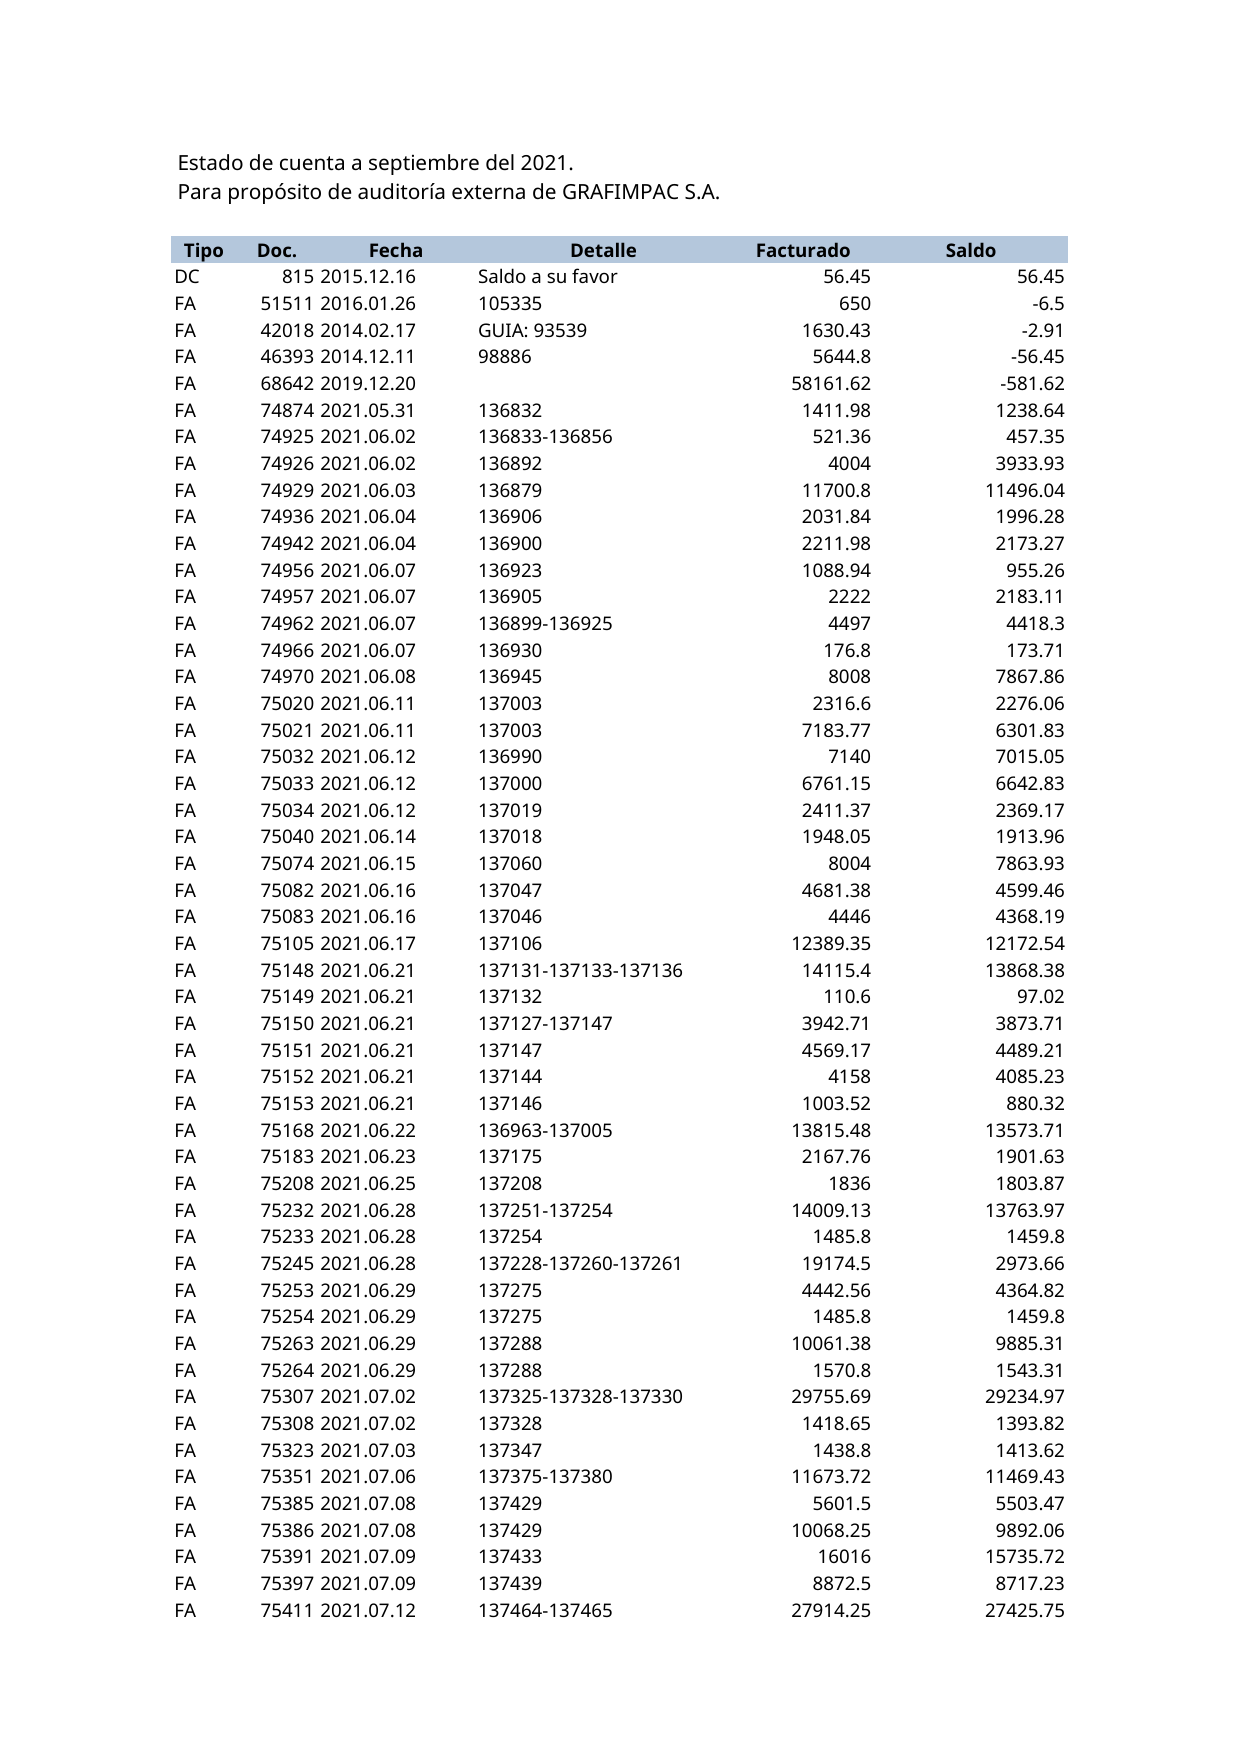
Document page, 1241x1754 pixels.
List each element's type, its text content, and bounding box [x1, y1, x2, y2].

table_cell 136879 [475, 476, 732, 503]
table_cell 137106 [475, 929, 732, 956]
table_cell 4569.17 [732, 1036, 874, 1063]
table_cell 75150 [237, 1009, 317, 1036]
table_cell 74942 [237, 529, 317, 556]
table_cell 75264 [237, 1356, 317, 1383]
table_cell 137003 [475, 689, 732, 716]
table_cell 7015.05 [874, 743, 1068, 769]
table_cell 955.26 [874, 556, 1068, 583]
table_cell 75020 [237, 689, 317, 716]
table_cell 8717.23 [874, 1569, 1068, 1596]
table_cell FA [171, 1089, 237, 1116]
table_cell 75351 [237, 1463, 317, 1489]
table_cell 1570.8 [732, 1356, 874, 1383]
table_cell 10061.38 [732, 1329, 874, 1356]
table_cell 13573.71 [874, 1116, 1068, 1143]
table_cell 2222 [732, 583, 874, 609]
table_cell 2015.12.16 [317, 263, 475, 289]
table_cell 2211.98 [732, 529, 874, 556]
table_cell GUIA: 93539 [475, 316, 732, 343]
table_cell 2021.07.06 [317, 1463, 475, 1489]
table_cell 27425.75 [874, 1596, 1068, 1623]
table_cell 137144 [475, 1063, 732, 1089]
table_header Doc. [237, 236, 317, 263]
table_cell 4442.56 [732, 1276, 874, 1303]
table_cell 56.45 [732, 263, 874, 289]
table_cell 137047 [475, 876, 732, 903]
table_cell 136832 [475, 396, 732, 423]
table_cell FA [171, 1596, 237, 1623]
table_cell 2021.07.08 [317, 1489, 475, 1516]
table_cell 7867.86 [874, 663, 1068, 689]
table_cell 1418.65 [732, 1409, 874, 1436]
table_cell 4681.38 [732, 876, 874, 903]
table_cell 1901.63 [874, 1143, 1068, 1169]
table_cell FA [171, 689, 237, 716]
table_cell FA [171, 1489, 237, 1516]
table_cell 2973.66 [874, 1249, 1068, 1276]
table_cell 12172.54 [874, 929, 1068, 956]
table_cell 2316.6 [732, 689, 874, 716]
table_cell FA [171, 476, 237, 503]
table_cell 137228-137260-137261 [475, 1249, 732, 1276]
table_cell 75040 [237, 823, 317, 849]
text Estado de cuenta a septiembre del 2021. [177, 148, 1063, 176]
table_cell 2021.06.23 [317, 1143, 475, 1169]
table_cell 4368.19 [874, 903, 1068, 929]
table_cell 2021.06.14 [317, 823, 475, 849]
table_cell 1411.98 [732, 396, 874, 423]
table_cell FA [171, 956, 237, 983]
table_cell 2021.06.02 [317, 449, 475, 476]
table_cell 176.8 [732, 636, 874, 663]
table_cell 75323 [237, 1436, 317, 1463]
table_cell 75254 [237, 1303, 317, 1329]
table_cell 75397 [237, 1569, 317, 1596]
table_cell 75153 [237, 1089, 317, 1116]
table_cell 880.32 [874, 1089, 1068, 1116]
table_cell 1913.96 [874, 823, 1068, 849]
table_header Tipo [171, 236, 237, 263]
table_cell -581.62 [874, 369, 1068, 396]
table_cell 5601.5 [732, 1489, 874, 1516]
table_cell 2411.37 [732, 796, 874, 823]
table_cell 75232 [237, 1196, 317, 1223]
table_cell 1003.52 [732, 1089, 874, 1116]
table_cell 137060 [475, 849, 732, 876]
table_cell FA [171, 743, 237, 769]
table_cell 110.6 [732, 983, 874, 1009]
table_cell 1630.43 [732, 316, 874, 343]
table_cell 2021.06.12 [317, 743, 475, 769]
table_cell 137003 [475, 716, 732, 743]
table_cell [475, 369, 732, 396]
table_cell 6761.15 [732, 769, 874, 796]
table_cell 2016.01.26 [317, 289, 475, 316]
table_cell 75074 [237, 849, 317, 876]
table_cell FA [171, 1063, 237, 1089]
table_cell 137464-137465 [475, 1596, 732, 1623]
table_cell 51511 [237, 289, 317, 316]
table_cell 2021.06.28 [317, 1196, 475, 1223]
table_cell 27914.25 [732, 1596, 874, 1623]
table_cell 815 [237, 263, 317, 289]
table_cell FA [171, 396, 237, 423]
table_cell 137439 [475, 1569, 732, 1596]
table_cell 6301.83 [874, 716, 1068, 743]
table_cell FA [171, 529, 237, 556]
table_cell 2021.06.03 [317, 476, 475, 503]
table_cell 2021.06.07 [317, 556, 475, 583]
table_cell FA [171, 343, 237, 369]
table_cell 2021.06.29 [317, 1303, 475, 1329]
table_cell DC [171, 263, 237, 289]
table_cell -6.5 [874, 289, 1068, 316]
table_cell 4497 [732, 609, 874, 636]
table_cell 2021.06.08 [317, 663, 475, 689]
table_cell 14009.13 [732, 1196, 874, 1223]
table_cell 1088.94 [732, 556, 874, 583]
table_cell 137175 [475, 1143, 732, 1169]
table_cell 68642 [237, 369, 317, 396]
table_cell 75208 [237, 1169, 317, 1196]
table_cell 3933.93 [874, 449, 1068, 476]
table_cell 11700.8 [732, 476, 874, 503]
table_cell FA [171, 583, 237, 609]
table_cell 137018 [475, 823, 732, 849]
table_header Detalle [475, 236, 732, 263]
table_cell 2021.06.21 [317, 956, 475, 983]
table_cell 9892.06 [874, 1516, 1068, 1543]
table_header Fecha [317, 236, 475, 263]
table_cell 137000 [475, 769, 732, 796]
table_cell 1459.8 [874, 1303, 1068, 1329]
table_cell 13763.97 [874, 1196, 1068, 1223]
table_cell 14115.4 [732, 956, 874, 983]
table_cell 97.02 [874, 983, 1068, 1009]
table_cell 2019.12.20 [317, 369, 475, 396]
table_cell 15735.72 [874, 1543, 1068, 1569]
table_cell 75149 [237, 983, 317, 1009]
table_cell 1485.8 [732, 1303, 874, 1329]
table_cell 58161.62 [732, 369, 874, 396]
table_cell 75082 [237, 876, 317, 903]
table_cell 2021.05.31 [317, 396, 475, 423]
table_cell 137275 [475, 1276, 732, 1303]
table_cell 4489.21 [874, 1036, 1068, 1063]
table_cell 2021.06.21 [317, 1009, 475, 1036]
table_cell 2021.07.02 [317, 1383, 475, 1409]
table_cell 2021.06.02 [317, 423, 475, 449]
table_cell 8872.5 [732, 1569, 874, 1596]
table_cell 137325-137328-137330 [475, 1383, 732, 1409]
table_cell 74925 [237, 423, 317, 449]
table_header Saldo [874, 236, 1068, 263]
table_cell 10068.25 [732, 1516, 874, 1543]
table_cell 2021.06.07 [317, 636, 475, 663]
table_cell 74929 [237, 476, 317, 503]
table_cell 137019 [475, 796, 732, 823]
table_cell 2021.06.12 [317, 769, 475, 796]
table_cell 1948.05 [732, 823, 874, 849]
table_cell 5503.47 [874, 1489, 1068, 1516]
table_cell 75233 [237, 1223, 317, 1249]
table_cell 137433 [475, 1543, 732, 1569]
table_cell 105335 [475, 289, 732, 316]
table_cell FA [171, 1409, 237, 1436]
table_cell 1996.28 [874, 503, 1068, 529]
table_cell 137146 [475, 1089, 732, 1116]
table_cell 136990 [475, 743, 732, 769]
table_cell 2021.06.11 [317, 716, 475, 743]
table_cell 19174.5 [732, 1249, 874, 1276]
table_cell FA [171, 1116, 237, 1143]
table_cell 2021.06.16 [317, 876, 475, 903]
table_cell 75168 [237, 1116, 317, 1143]
table_cell FA [171, 1516, 237, 1543]
table_cell 1238.64 [874, 396, 1068, 423]
table_cell 2021.06.28 [317, 1249, 475, 1276]
table_cell 2021.06.21 [317, 983, 475, 1009]
table_cell 75308 [237, 1409, 317, 1436]
table_cell 75032 [237, 743, 317, 769]
table_cell 2021.06.11 [317, 689, 475, 716]
table_cell 1803.87 [874, 1169, 1068, 1196]
table_cell 136899-136925 [475, 609, 732, 636]
table_cell 75263 [237, 1329, 317, 1356]
table_cell 2021.06.29 [317, 1276, 475, 1303]
table_cell FA [171, 609, 237, 636]
table_cell FA [171, 449, 237, 476]
table_cell 1459.8 [874, 1223, 1068, 1249]
table_cell 2021.07.09 [317, 1543, 475, 1569]
table_cell FA [171, 316, 237, 343]
table_cell Saldo a su favor [475, 263, 732, 289]
table_cell FA [171, 876, 237, 903]
table_cell 2021.06.21 [317, 1063, 475, 1089]
table_cell 4158 [732, 1063, 874, 1089]
table_cell 137132 [475, 983, 732, 1009]
table_cell -2.91 [874, 316, 1068, 343]
table_cell 75307 [237, 1383, 317, 1409]
table_cell 2021.07.02 [317, 1409, 475, 1436]
table_cell 75105 [237, 929, 317, 956]
table_cell FA [171, 716, 237, 743]
table_cell 75253 [237, 1276, 317, 1303]
table_cell 136892 [475, 449, 732, 476]
table_cell 75245 [237, 1249, 317, 1276]
table_cell 137429 [475, 1489, 732, 1516]
table_cell 75083 [237, 903, 317, 929]
table_cell FA [171, 1036, 237, 1063]
table_cell 16016 [732, 1543, 874, 1569]
table_cell 137328 [475, 1409, 732, 1436]
table_cell 137275 [475, 1303, 732, 1329]
table_header Facturado [732, 236, 874, 263]
table_cell FA [171, 823, 237, 849]
table_cell 75391 [237, 1543, 317, 1569]
table_cell 2021.06.07 [317, 583, 475, 609]
table_cell FA [171, 556, 237, 583]
table_cell FA [171, 636, 237, 663]
table_cell 2021.06.21 [317, 1036, 475, 1063]
table_cell FA [171, 503, 237, 529]
table_cell 137251-137254 [475, 1196, 732, 1223]
table_cell 42018 [237, 316, 317, 343]
table_cell 75034 [237, 796, 317, 823]
table_cell 74874 [237, 396, 317, 423]
table_cell 4004 [732, 449, 874, 476]
table_cell 74970 [237, 663, 317, 689]
table_cell FA [171, 1329, 237, 1356]
table_cell 8008 [732, 663, 874, 689]
table_cell 74936 [237, 503, 317, 529]
table_cell 2021.06.04 [317, 503, 475, 529]
table_cell 29234.97 [874, 1383, 1068, 1409]
table_cell 137208 [475, 1169, 732, 1196]
table_cell 137429 [475, 1516, 732, 1543]
table_cell 75021 [237, 716, 317, 743]
table_cell 7140 [732, 743, 874, 769]
table_cell 137375-137380 [475, 1463, 732, 1489]
table_cell FA [171, 1196, 237, 1223]
table_cell 137254 [475, 1223, 732, 1249]
table_cell FA [171, 1383, 237, 1409]
table_cell 137147 [475, 1036, 732, 1063]
table_cell 2021.07.08 [317, 1516, 475, 1543]
table_cell 75385 [237, 1489, 317, 1516]
table_cell 136930 [475, 636, 732, 663]
table_cell 2021.07.03 [317, 1436, 475, 1463]
table_cell FA [171, 1356, 237, 1383]
table_cell 136906 [475, 503, 732, 529]
table_cell 2021.07.09 [317, 1569, 475, 1596]
table_cell 1393.82 [874, 1409, 1068, 1436]
table_cell 74966 [237, 636, 317, 663]
table_cell 1836 [732, 1169, 874, 1196]
table_cell 7183.77 [732, 716, 874, 743]
table_cell 2031.84 [732, 503, 874, 529]
table_cell FA [171, 1463, 237, 1489]
table_cell 4085.23 [874, 1063, 1068, 1089]
table_cell 98886 [475, 343, 732, 369]
table_cell 13868.38 [874, 956, 1068, 983]
table_cell FA [171, 929, 237, 956]
table_cell 136900 [475, 529, 732, 556]
table_cell 136905 [475, 583, 732, 609]
table_cell FA [171, 423, 237, 449]
table_cell FA [171, 983, 237, 1009]
table_cell 136833-136856 [475, 423, 732, 449]
table_cell FA [171, 369, 237, 396]
table_cell 1438.8 [732, 1436, 874, 1463]
table_cell FA [171, 796, 237, 823]
table_cell 4599.46 [874, 876, 1068, 903]
table_cell FA [171, 663, 237, 689]
table_cell 2021.06.28 [317, 1223, 475, 1249]
table_cell 137288 [475, 1329, 732, 1356]
table_cell 8004 [732, 849, 874, 876]
table_cell 11496.04 [874, 476, 1068, 503]
table_cell 2183.11 [874, 583, 1068, 609]
table_cell FA [171, 289, 237, 316]
table_cell 75386 [237, 1516, 317, 1543]
table_cell 56.45 [874, 263, 1068, 289]
table_cell 74956 [237, 556, 317, 583]
table_cell 2021.06.22 [317, 1116, 475, 1143]
table_cell 9885.31 [874, 1329, 1068, 1356]
table_cell 136923 [475, 556, 732, 583]
table_cell FA [171, 1169, 237, 1196]
table_cell 137347 [475, 1436, 732, 1463]
table_cell FA [171, 1436, 237, 1463]
table_cell 2021.06.29 [317, 1329, 475, 1356]
table_cell FA [171, 769, 237, 796]
table_cell 12389.35 [732, 929, 874, 956]
table_cell 2014.12.11 [317, 343, 475, 369]
table_cell 2276.06 [874, 689, 1068, 716]
table_cell 75183 [237, 1143, 317, 1169]
table_cell 11673.72 [732, 1463, 874, 1489]
table_cell 75151 [237, 1036, 317, 1063]
table_cell 75152 [237, 1063, 317, 1089]
table_cell 5644.8 [732, 343, 874, 369]
table_cell 74957 [237, 583, 317, 609]
table_cell 521.36 [732, 423, 874, 449]
table_cell 2021.06.04 [317, 529, 475, 556]
table_cell -56.45 [874, 343, 1068, 369]
table_cell 2173.27 [874, 529, 1068, 556]
table_cell 136945 [475, 663, 732, 689]
table_cell 1413.62 [874, 1436, 1068, 1463]
table_cell 74962 [237, 609, 317, 636]
table_cell FA [171, 1223, 237, 1249]
table_cell 2021.06.21 [317, 1089, 475, 1116]
table_cell 2021.06.17 [317, 929, 475, 956]
table_cell FA [171, 1276, 237, 1303]
table_cell 650 [732, 289, 874, 316]
table_cell 2021.06.07 [317, 609, 475, 636]
table_cell FA [171, 1009, 237, 1036]
table_cell 2014.02.17 [317, 316, 475, 343]
table_cell 457.35 [874, 423, 1068, 449]
table_cell 3873.71 [874, 1009, 1068, 1036]
table_cell 75411 [237, 1596, 317, 1623]
table_cell FA [171, 1249, 237, 1276]
table_cell 2021.06.16 [317, 903, 475, 929]
table_cell 4364.82 [874, 1276, 1068, 1303]
table_cell 2021.06.15 [317, 849, 475, 876]
table_cell 3942.71 [732, 1009, 874, 1036]
table_cell FA [171, 1569, 237, 1596]
table_cell FA [171, 1303, 237, 1329]
table_cell 137288 [475, 1356, 732, 1383]
table_cell 74926 [237, 449, 317, 476]
table_cell FA [171, 903, 237, 929]
table_cell 29755.69 [732, 1383, 874, 1409]
text Para propósito de auditoría externa de GRAFIMPAC S.A. [177, 177, 1063, 206]
table_cell 2167.76 [732, 1143, 874, 1169]
table_cell 6642.83 [874, 769, 1068, 796]
table_cell 75033 [237, 769, 317, 796]
table_cell 2021.06.29 [317, 1356, 475, 1383]
table_cell 2021.06.12 [317, 796, 475, 823]
table_cell 4418.3 [874, 609, 1068, 636]
table_cell 13815.48 [732, 1116, 874, 1143]
table_cell 2021.07.12 [317, 1596, 475, 1623]
table_cell 2021.06.25 [317, 1169, 475, 1196]
table_cell 11469.43 [874, 1463, 1068, 1489]
table_cell 1485.8 [732, 1223, 874, 1249]
table_cell 46393 [237, 343, 317, 369]
table_cell 7863.93 [874, 849, 1068, 876]
table_cell 1543.31 [874, 1356, 1068, 1383]
table_cell 136963-137005 [475, 1116, 732, 1143]
table_cell 137127-137147 [475, 1009, 732, 1036]
table_cell FA [171, 849, 237, 876]
table_cell 173.71 [874, 636, 1068, 663]
table_cell 2369.17 [874, 796, 1068, 823]
table_cell 4446 [732, 903, 874, 929]
table_cell 137046 [475, 903, 732, 929]
table_cell 75148 [237, 956, 317, 983]
table_cell FA [171, 1143, 237, 1169]
table_cell 137131-137133-137136 [475, 956, 732, 983]
table_cell FA [171, 1543, 237, 1569]
